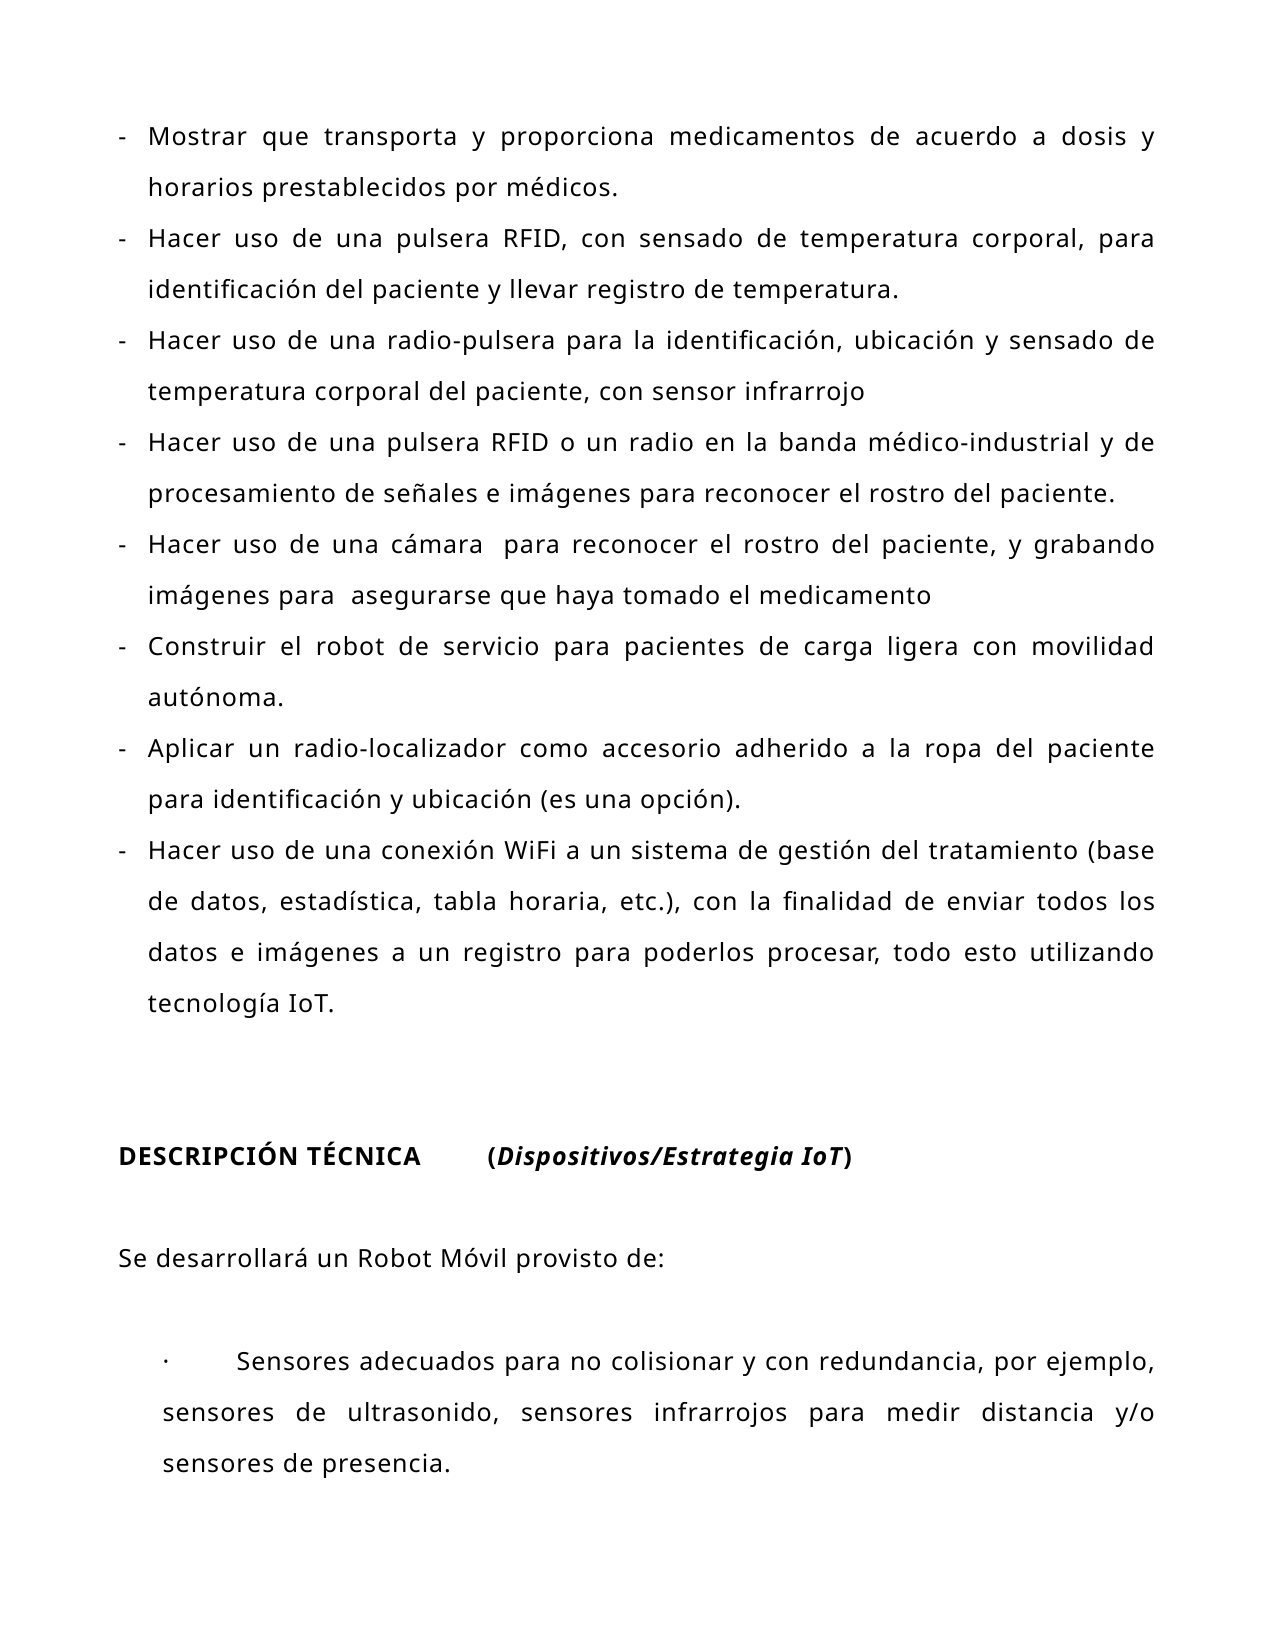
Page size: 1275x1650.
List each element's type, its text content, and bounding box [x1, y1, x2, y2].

text - Construir el robot de servicio para pacientes de carga ligera con movilidad autónoma. [118, 628, 1157, 714]
text Se desarrollará un Robot Móvil provisto de: [118, 1241, 1157, 1275]
text DESCRIPCIÓN TÉCNICA (Dispositivos/Estrategia IoT) [118, 1139, 1157, 1173]
text - Mostrar que transporta y proporciona medicamentos de acuerdo a dosis y horarios prestablecidos por médicos. [118, 118, 1157, 203]
text - Aplicar un radio-localizador como accesorio adherido a la ropa del paciente para identificación y ubicación (es una opción). [118, 731, 1157, 816]
text - Hacer uso de una cámara para reconocer el rostro del paciente, y grabando imágenes para asegurarse que haya tomado el medicamento [118, 526, 1157, 612]
text - Hacer uso de una radio-pulsera para la identificación, ubicación y sensado de temperatura corporal del paciente, con sensor infrarrojo [118, 322, 1157, 407]
text · Sensores adecuados para no colisionar y con redundancia, por ejemplo, sensores de ultrasonido, sensores infrarrojos para medir distancia y/o sensores de presencia. [162, 1343, 1157, 1479]
text - Hacer uso de una pulsera RFID o un radio en la banda médico-industrial y de procesamiento de señales e imágenes para reconocer el rostro del paciente. [118, 424, 1157, 509]
text - Hacer uso de una pulsera RFID, con sensado de temperatura corporal, para identificación del paciente y llevar registro de temperatura. [118, 220, 1157, 305]
text - Hacer uso de una conexión WiFi a un sistema de gestión del tratamiento (base de datos, estadística, tabla horaria, etc.), con la finalidad de enviar todos los datos e imágenes a un registro para poderlos procesar, todo esto utilizando tecnología IoT. [118, 833, 1157, 1020]
